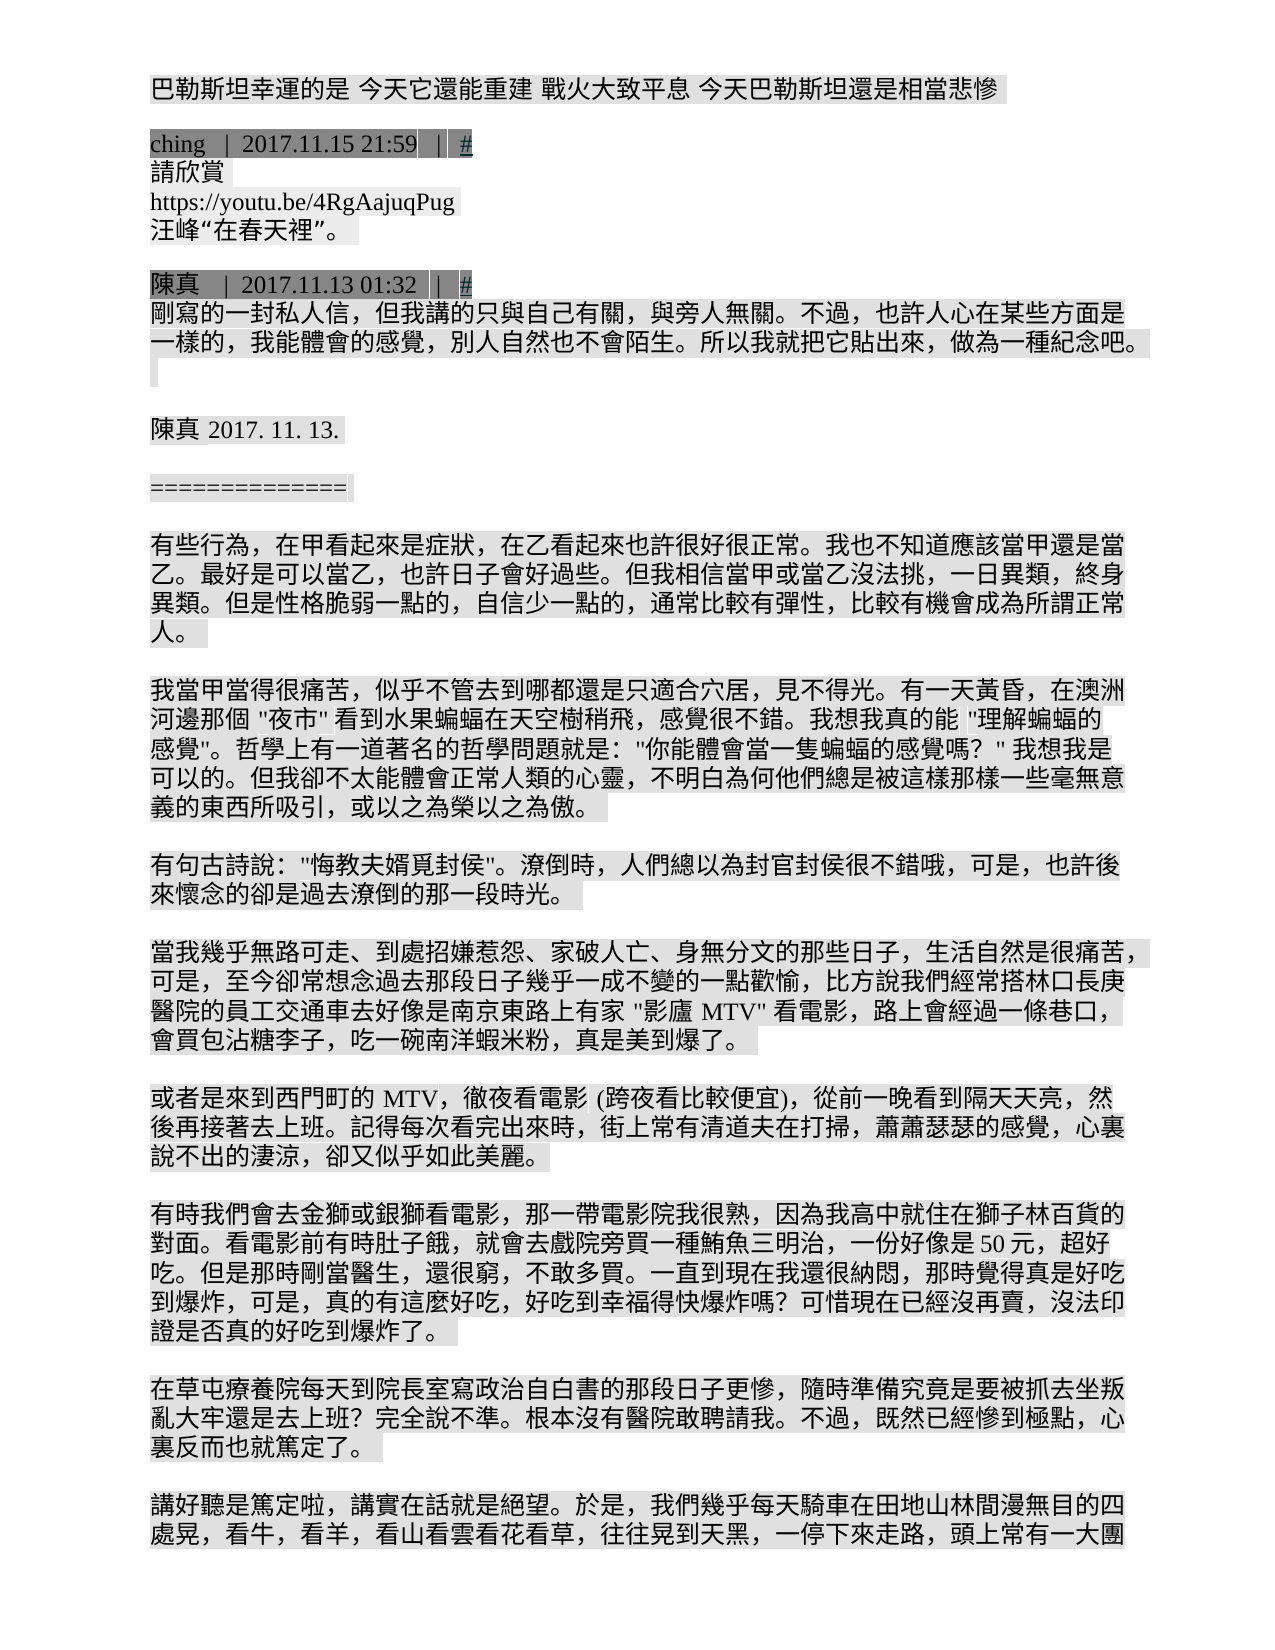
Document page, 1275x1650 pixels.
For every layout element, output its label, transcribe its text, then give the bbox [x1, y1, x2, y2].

text 陳真 | 2017.11.13 01:32 | # [150, 270, 1125, 299]
text 巴勒斯坦幸運的是 今天它還能重建 戰火大致平息 今天巴勒斯坦還是相當悲慘 [150, 75, 1125, 104]
text 剛寫的一封私人信，但我講的只與自己有關，與旁人無關。不過，也許人心在某些方面是一樣的，我能體會的感覺，別人自然也不會陌生。所以我就把它貼出來，做為一種紀念吧。 陳真 2017. 11. 13. ============== 有些行為，在甲看起來是症狀，在乙看起來也許很好很正常。我也不知道應該當甲還是當乙。最好是可以當乙，也許日子會好過些。但我相信當甲或當乙沒法挑，一日異類，終身異類。但是性格脆弱一點的，自信少一點的，通常比較有彈性，比較有機會成為所謂正常人。 我當甲當得很痛苦，似乎不管去到哪都還是只適合穴居，見不得光。有一天黃昏，在澳洲河邊那個 "夜市" 看到水果蝙蝠在天空樹稍飛，感覺很不錯。我想我真的能 "理解蝙蝠的感覺"。哲學上有一道著名的哲學問題就是："你能體會當一隻蝙蝠的感覺嗎？" 我想我是可以的。但我卻不太能體會正常人類的心靈，不明白為何他們總是被這樣那樣一些毫無意義的東西所吸引，或以之為榮以之為傲。 有句古詩說："悔教夫婿覓封侯"。潦倒時，人們總以為封官封侯很不錯哦，可是，也許後來懷念的卻是過去潦倒的那一段時光。 當我幾乎無路可走、到處招嫌惹怨、家破人亡、身無分文的那些日子，生活自然是很痛苦，可是，至今卻常想念過去那段日子幾乎一成不變的一點歡愉，比方說我們經常搭林口長庚醫院的員工交通車去好像是南京東路上有家 "影廬 MTV" 看電影，路上會經過一條巷口，會買包沾糖李子，吃一碗南洋蝦米粉，真是美到爆了。 或者是來到西門町的 MTV，徹夜看電影 (跨夜看比較便宜)，從前一晚看到隔天天亮，然後再接著去上班。記得每次看完出來時，街上常有清道夫在打掃，蕭蕭瑟瑟的感覺，心裏說不出的淒涼，卻又似乎如此美麗。 有時我們會去金獅或銀獅看電影，那一帶電影院我很熟，因為我高中就住在獅子林百貨的對面。看電影前有時肚子餓，就會去戲院旁買一種鮪魚三明治，一份好像是50元，超好吃。但是那時剛當醫生，還很窮，不敢多買。一直到現在我還很納悶，那時覺得真是好吃到爆炸，可是，真的有這麼好吃，好吃到幸福得快爆炸嗎？可惜現在已經沒再賣，沒法印證是否真的好吃到爆炸了。 在草屯療養院每天到院長室寫政治自白書的那段日子更慘，隨時準備究竟是要被抓去坐叛亂大牢還是去上班？完全說不準。根本沒有醫院敢聘請我。不過，既然已經慘到極點，心裏反而也就篤定了。 講好聽是篤定啦，講實在話就是絕望。於是，我們幾乎每天騎車在田地山林間漫無目的四處晃，看牛，看羊，看山看雲看花看草，往往晃到天黑，一停下來走路，頭上常有一大團蚊子跟著。那麼慘的日子，卻又如此美麗，不知道這究竟意味著什麼，也許意味著當我們什麼都沒有、近乎絕望時，居然還能活著，還能偶而吃上一點好東西，夕陽明月依舊還願意照耀著我們，心裏簡直就要美死人甜死人了。 兩三年前，我們還特地舊地重遊，想找出草屯那條巷子，巷口有一家粉圓店，真是人類史上最好吃的粉圓。巷子是找到了，但找來找去就是找不到巷口轉角那個攤販，賣粉圓的歐巴桑已不知所蹤。 我後來很懷疑，真的有那麼好吃嗎？不過就是一碗十元的粉圓嘛。還是因為當時根本吃不起 (那時因為叛亂罪無法當醫生，完全沒有收入)，所以覺得特別好吃。現在就算一次吃十碗，財力上也沒問題。不過，學姊也覺得非常好吃，顯然它真的是特別好吃，要不然就是因為當一個人一無所有甚至四面楚歌走投無路時，他當下覺得很痛苦，但他不知道人生最美好最幸福的一刻，也許就是當下那一刻了。 這一切，也許誰也逃不過。我們總以為我們需要很多東西才會幸福，沒想到在那一無所有、甚至全世界都唾棄你的那段日子，說不定你擁有的卻很可能是你這輩子所能擁有最美好的一切了。 我只是想說，人心很微妙很神奇，心在自己身上，卻不一定能抓得住它。最大的背叛不是別人，而是自己，我們總是背叛了自己，而且經不起試煉，一點點雞毛蒜皮連成就或誘惑都根本談不上的東西，往往就足以使我們的靈魂千瘡百孔，使我們的心，碎裂一地。 當我們往回頭看，往往才知道，美麗之事似乎總是一種過去式，剩下的，只是回憶。於是我們不斷回憶過往的美好，但美麗卻也毫不留情地從我們身旁不斷消逝。 [150, 299, 1125, 1549]
text 請欣賞 https://youtu.be/4RgAajuqPug 汪峰“在春天裡”。 [150, 158, 1125, 245]
text ching | 2017.11.15 21:59 | # [150, 129, 1125, 158]
